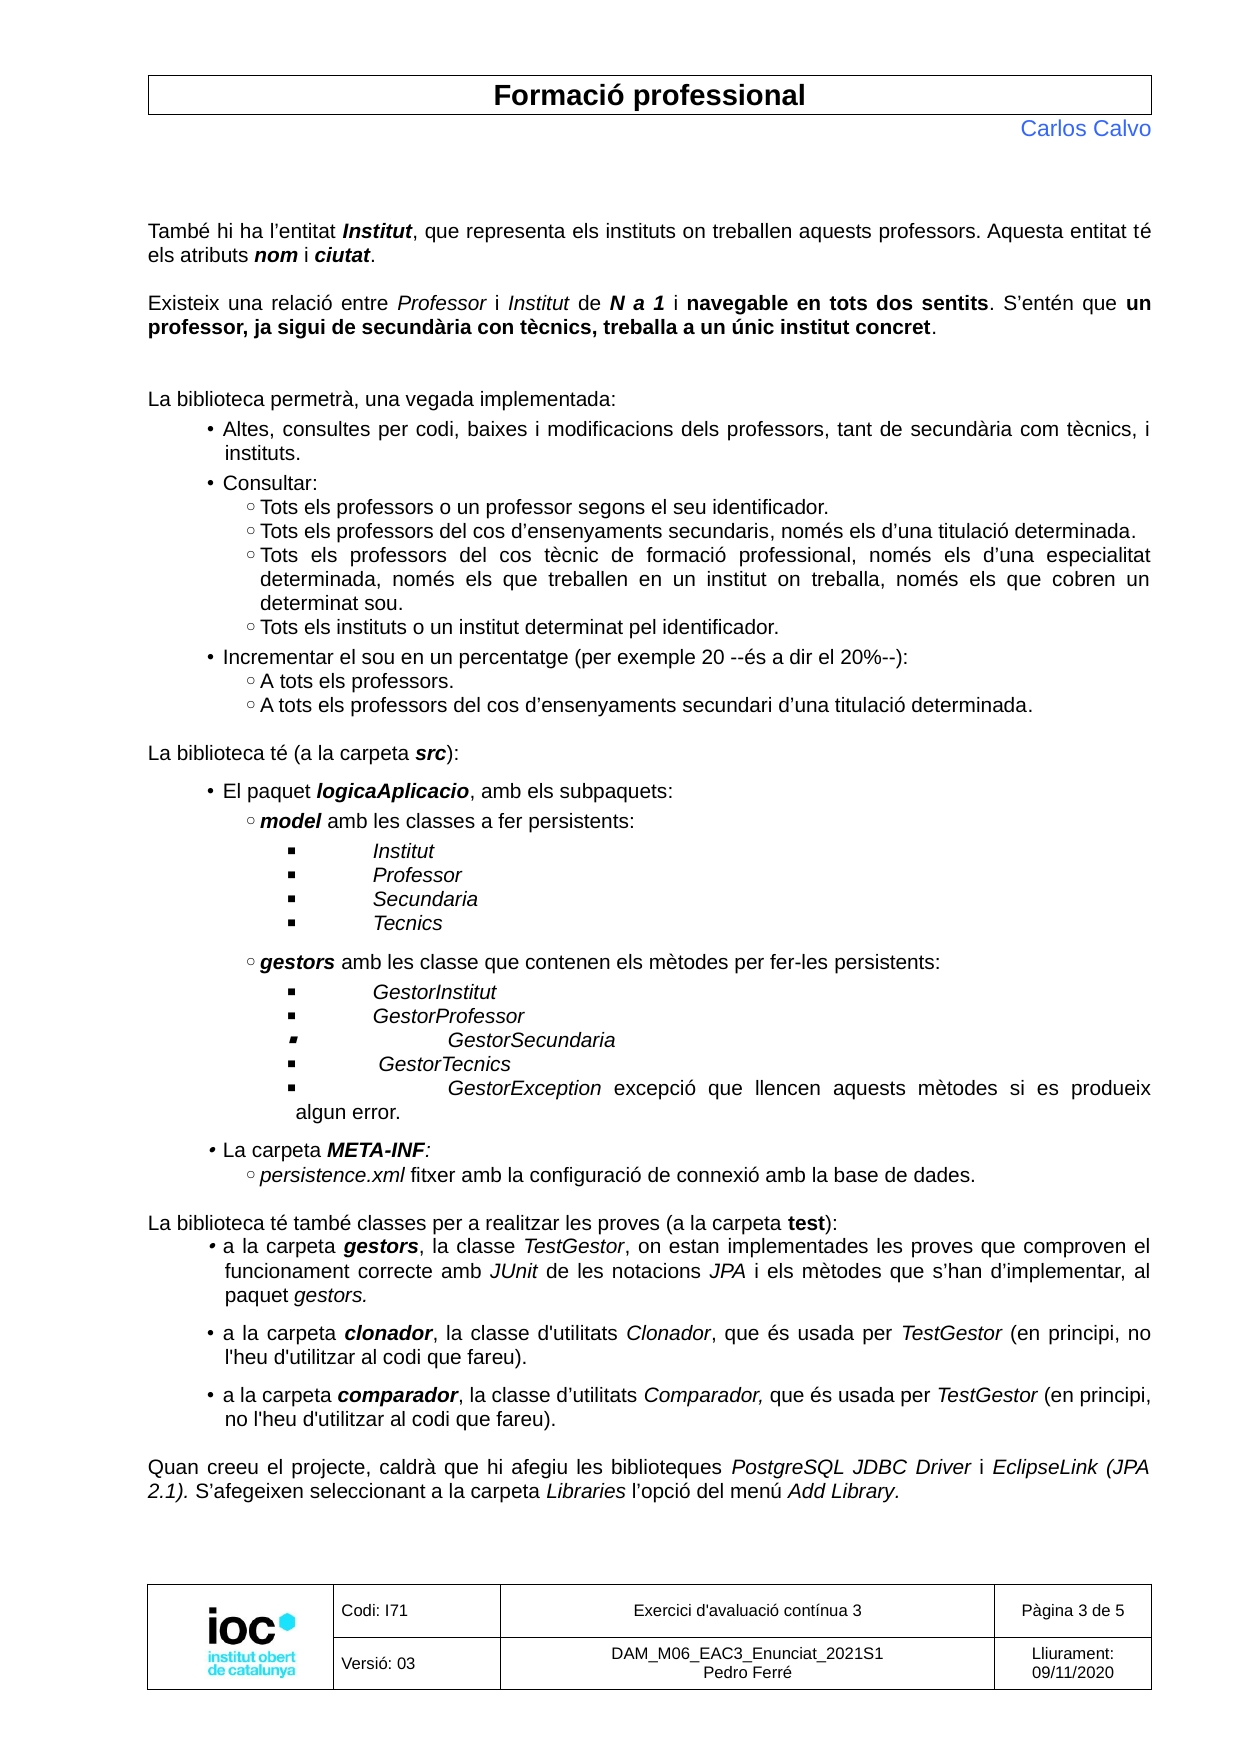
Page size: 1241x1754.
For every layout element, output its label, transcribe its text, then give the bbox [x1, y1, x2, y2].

text Quan creeu el projecte, caldrà que hi afegiu les biblioteques PostgreSQL JDBC Driver i EclipseLink (JPA 2.1). S’afegeixen seleccionant a la carpeta Libraries l’opció del menú Add Library. [148, 1455, 1151, 1503]
text També hi ha l’entitat Institut, que representa els instituts on treballen aquests professors. Aquesta entitat té els atributs nom i ciutat. [148, 219, 1151, 267]
picture [195, 1593, 309, 1689]
list Tots els professors del cos d’ensenyaments secundaris, només els d’una titulació determinada. [242, 518, 1151, 543]
list a la carpeta clonador, la classe d'utilitats Clonador, que és usada per TestGestor (en principi, no l'heu d'utilitzar al codi que fareu). [207, 1321, 1151, 1369]
list A tots els professors del cos d’ensenyaments secundari d’una titulació determinada. [242, 693, 1151, 717]
list A tots els professors. [242, 669, 1151, 693]
text La biblioteca té (a la carpeta src): [148, 741, 1151, 765]
list Tecnics [283, 911, 1151, 935]
text La biblioteca permetrà, una vegada implementada: [148, 387, 1151, 411]
text La biblioteca té també classes per a realitzar les proves (a la carpeta test): [148, 1210, 1151, 1234]
text Existeix una relació entre Professor i Institut de N a 1 i navegable en tots dos sentits. S’entén que un professor, ja sigui de secundària con tècnics, treballa a un únic institut concret. [148, 291, 1151, 339]
list Incrementar el sou en un percentatge (per exemple 20 --és a dir el 20%--): [207, 644, 1151, 669]
list Tots els instituts o un institut determinat pel identificador. [242, 614, 1151, 639]
list gestors amb les classe que contenen els mètodes per fer-les persistents: [242, 950, 1151, 974]
list Professor [283, 863, 1151, 887]
list Altes, consultes per codi, baixes i modificacions dels professors, tant de secundària com tècnics, i instituts. [207, 416, 1151, 464]
list Institut [283, 839, 1151, 863]
list GestorTecnics [283, 1052, 1151, 1076]
list Consultar: [207, 470, 1151, 494]
list Tots els professors del cos tècnic de formació professional, només els d’una especialitat determinada, només els que treballen en un institut on treballa, només els que cobren un determinat sou. [242, 543, 1151, 614]
list a la carpeta gestors, la classe TestGestor, on estan implementades les proves que comproven el funcionament correcte amb JUnit de les notacions JPA i els mètodes que s’han d’implementar, al paquet gestors. [207, 1234, 1151, 1306]
list GestorProfessor [283, 1004, 1151, 1028]
list GestorSecundaria [283, 1028, 1151, 1052]
list model amb les classes a fer persistents: [242, 809, 1151, 833]
list a la carpeta comparador, la classe d’utilitats Comparador, que és usada per TestGestor (en principi, no l'heu d'utilitzar al codi que fareu). [207, 1383, 1151, 1431]
list GestorInstitut [283, 980, 1151, 1004]
list persistence.xml fitxer amb la configuració de connexió amb la base de dades. [242, 1162, 1151, 1186]
list GestorException excepció que llencen aquests mètodes si es produeix algun error. [283, 1076, 1151, 1124]
list La carpeta META-INF: [207, 1138, 1151, 1162]
list Tots els professors o un professor segons el seu identificador. [242, 494, 1151, 518]
list El paquet logicaAplicacio, amb els subpaquets: [207, 779, 1151, 803]
list Secundaria [283, 887, 1151, 911]
